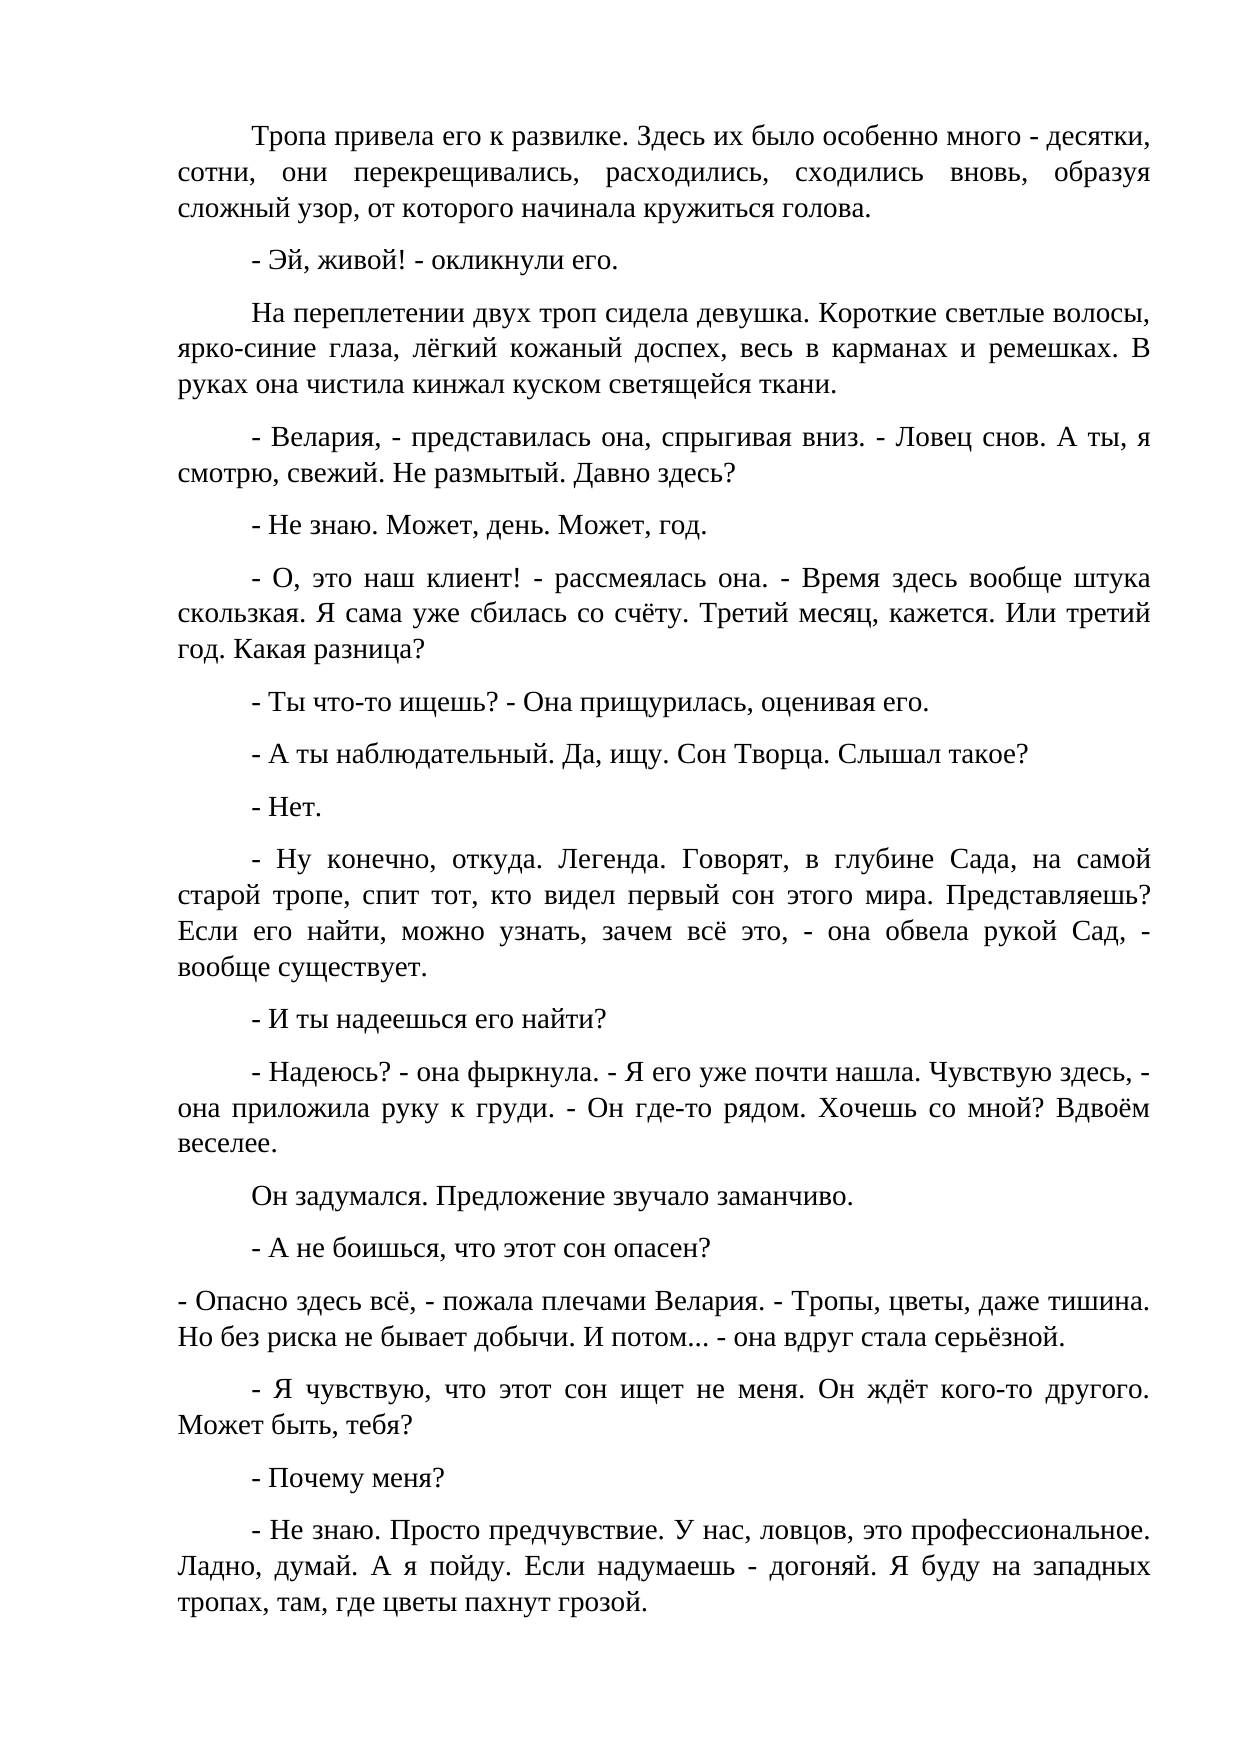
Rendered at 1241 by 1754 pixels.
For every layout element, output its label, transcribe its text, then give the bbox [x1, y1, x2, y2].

text - А не боишься, что этот сон опасен? [177, 1231, 1152, 1264]
text - Ну конечно, откуда. Легенда. Говорят, в глубине Сада, на самой старой тропе, спит тот, кто видел первый сон этого мира. Представляешь? Если его найти, можно узнать, зачем всё это, - она обвела рукой Сад, - вообще существует. [177, 841, 1152, 982]
text - Не знаю. Может, день. Может, год. [177, 507, 1152, 541]
text Он задумался. Предложение звучало заманчиво. [177, 1178, 1152, 1212]
text На переплетении двух троп сидела девушка. Короткие светлые волосы, ярко-синие глаза, лёгкий кожаный доспех, весь в карманах и ремешках. В руках она чистила кинжал куском светящейся ткани. [177, 295, 1152, 400]
text - А ты наблюдательный. Да, ищу. Сон Творца. Слышал такое? [177, 736, 1152, 770]
text - Почему меня? [177, 1460, 1152, 1493]
text - Велария, - представилась она, спрыгивая вниз. - Ловец снов. А ты, я смотрю, свежий. Не размытый. Давно здесь? [177, 419, 1152, 488]
text - Ты что-то ищешь? - Она прищурилась, оценивая его. [177, 684, 1152, 717]
text Тропа привела его к развилке. Здесь их было особенно много - десятки, сотни, они перекрещивались, расходились, сходились вновь, образуя сложный узор, от которого начинала кружиться голова. [177, 118, 1152, 223]
text - Надеюсь? - она фыркнула. - Я его уже почти нашла. Чувствую здесь, - она приложила руку к груди. - Он где-то рядом. Хочешь со мной? Вдвоём веселее. [177, 1054, 1152, 1159]
text - И ты надеешься его найти? [177, 1001, 1152, 1035]
text - Эй, живой! - окликнули его. [177, 242, 1152, 276]
text - О, это наш клиент! - рассмеялась она. - Время здесь вообще штука скользкая. Я сама уже сбилась со счёту. Третий месяц, кажется. Или третий год. Какая разница? [177, 560, 1152, 665]
text - Нет. [177, 789, 1152, 822]
text - Я чувствую, что этот сон ищет не меня. Он ждёт кого-то другого. Может быть, тебя? [177, 1371, 1152, 1441]
text - Опасно здесь всё, - пожала плечами Велария. - Тропы, цветы, даже тишина. Но без риска не бывает добычи. И потом... - она вдруг стала серьёзной. [177, 1283, 1152, 1352]
text - Не знаю. Просто предчувствие. У нас, ловцов, это профессиональное. Ладно, думай. А я пойду. Если надумаешь - догоняй. Я буду на западных тропах, там, где цветы пахнут грозой. [177, 1512, 1152, 1617]
